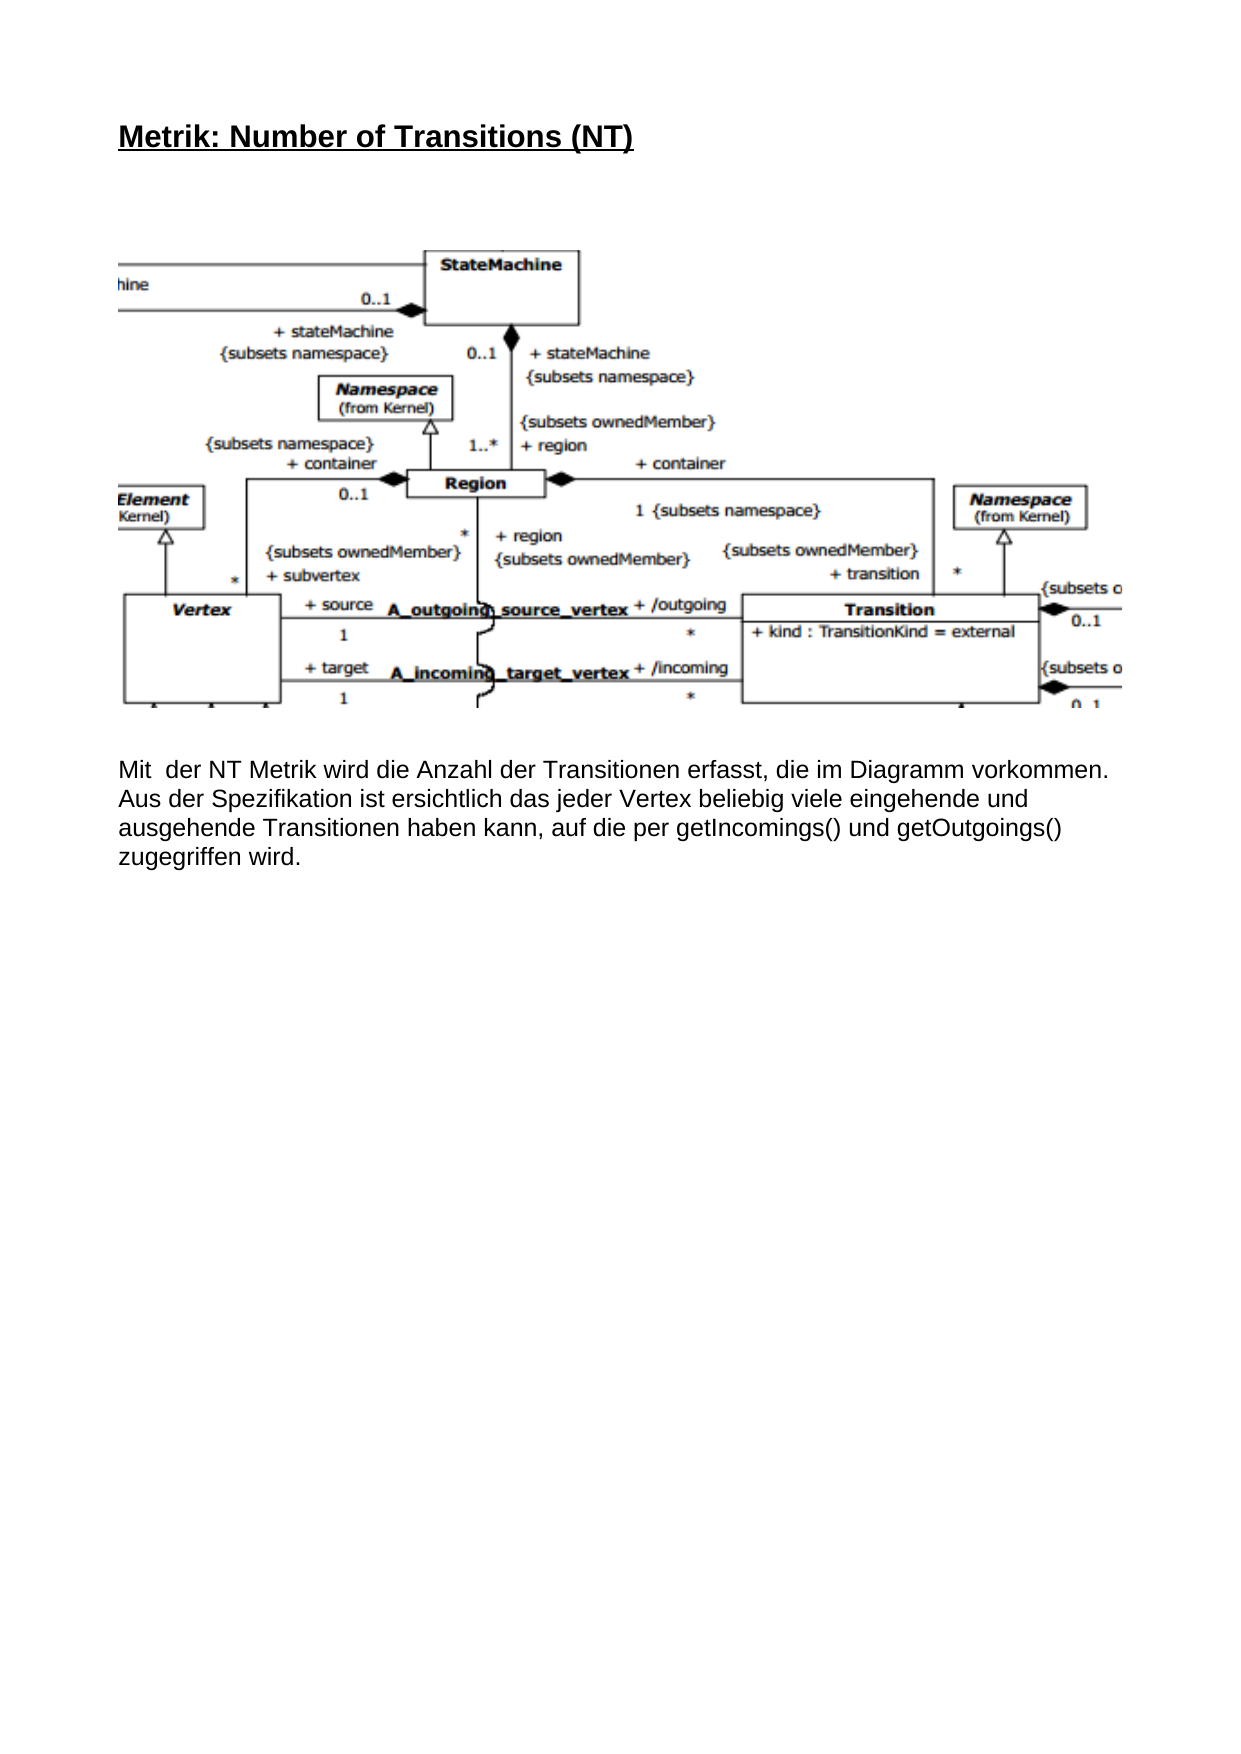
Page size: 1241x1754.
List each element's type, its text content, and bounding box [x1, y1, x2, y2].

text Aus der Spezifikation ist ersichtlich das jeder Vertex beliebig viele eingehende und ausgehende Transitionen haben kann, auf die per getIncomings() und getOutgoings() zugegriffen wird. [118, 784, 1122, 871]
text Metrik: Number of Transitions (NT) [118, 118, 1122, 154]
text Mit der NT Metrik wird die Anzahl der Transitionen erfasst, die im Diagramm vorkommen. [118, 756, 1122, 784]
picture [118, 250, 1123, 708]
